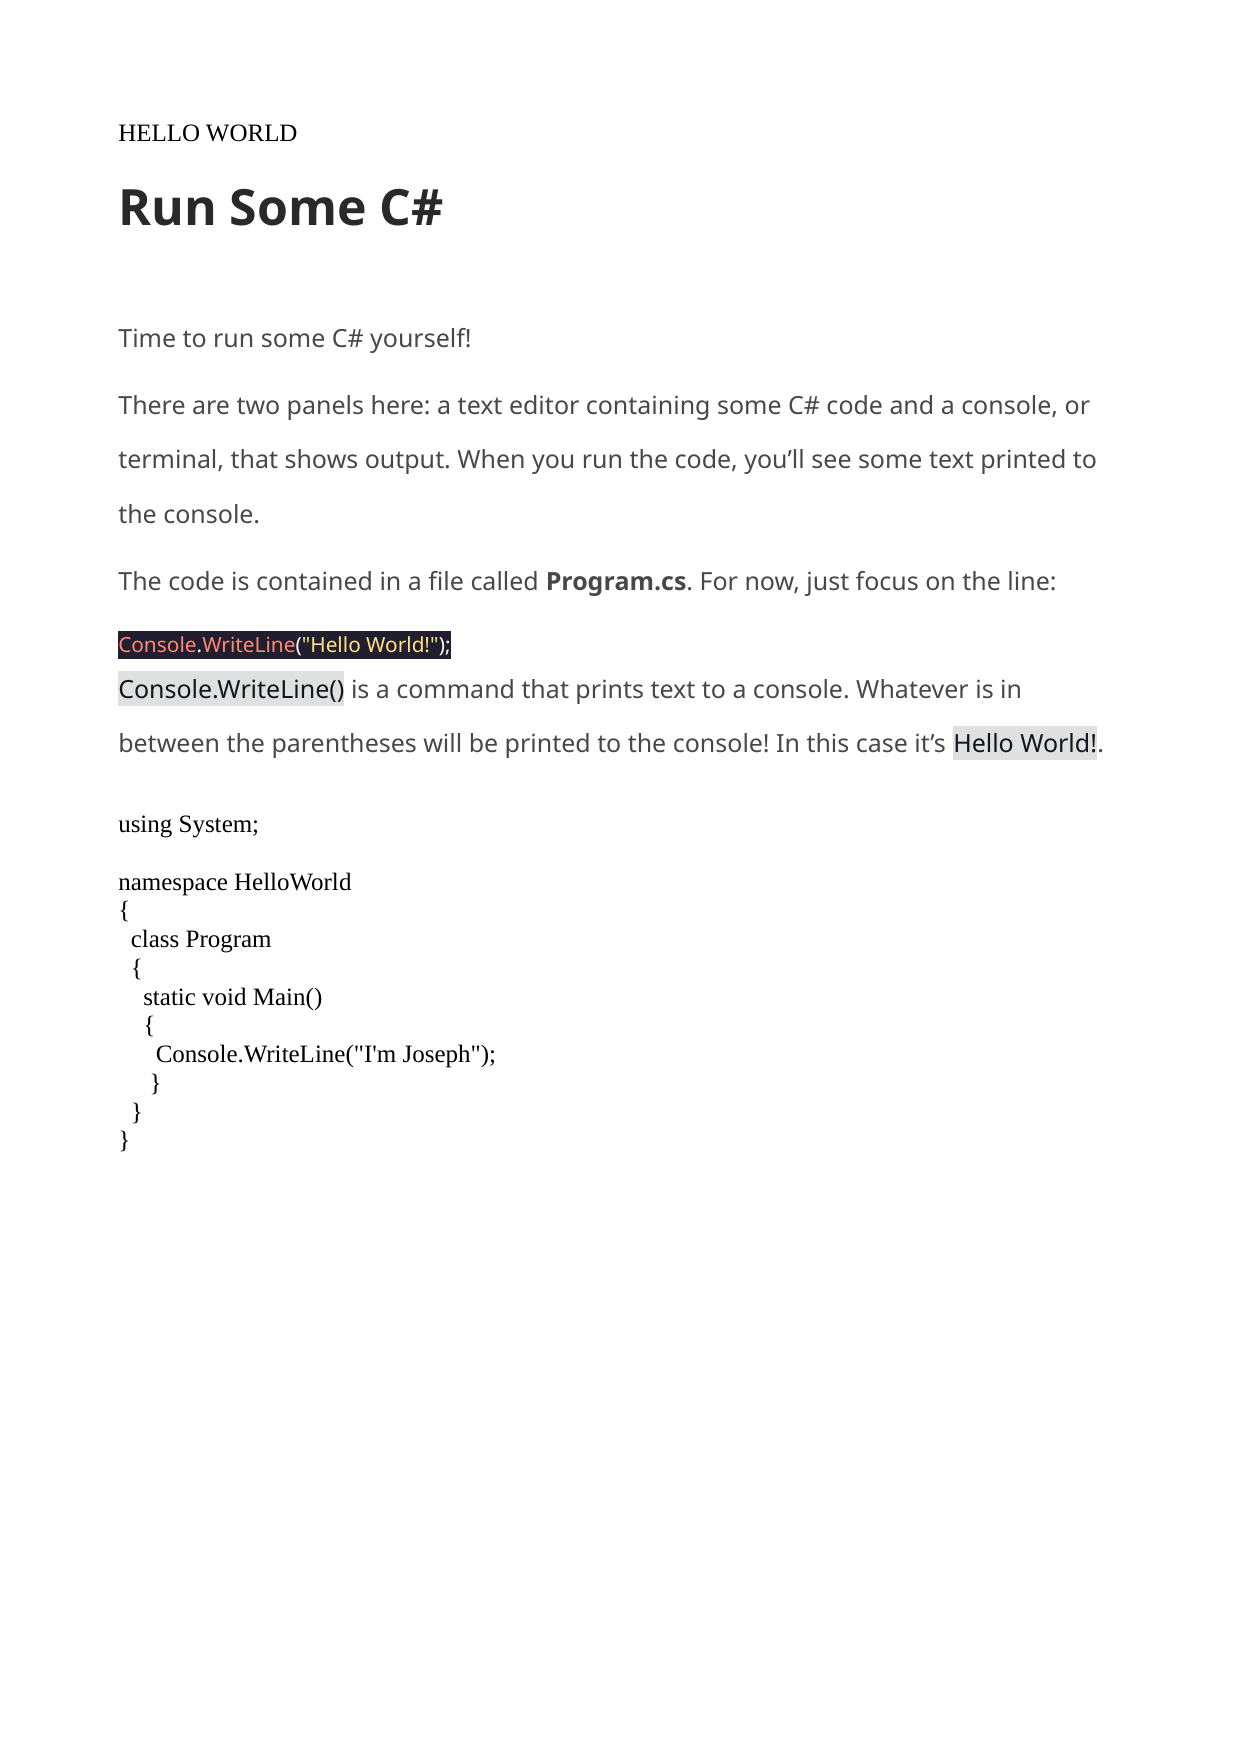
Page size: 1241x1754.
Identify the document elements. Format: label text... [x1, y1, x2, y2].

text { [118, 953, 1122, 982]
text namespace HelloWorld [118, 867, 1122, 895]
text Console.WriteLine("I'm Joseph"); [118, 1039, 1122, 1068]
text static void Main() [118, 982, 1122, 1010]
text class Program [118, 924, 1122, 953]
text There are two panels here: a text editor containing some C# code and a console, or terminal, that shows output. When you run the code, you’ll see some text printed to the console. [118, 388, 1122, 531]
text { [118, 895, 1122, 924]
text } [118, 1097, 1122, 1125]
subtitle Run Some C# [118, 172, 1122, 240]
text } [118, 1125, 1122, 1154]
text Console.WriteLine("Hello World!"); [118, 631, 1122, 659]
text using System; [118, 809, 1122, 838]
text { [118, 1010, 1122, 1039]
text } [118, 1068, 1122, 1097]
text Console.WriteLine() is a command that prints text to a console. Whatever is in between the parentheses will be printed to the console! In this case it’s Hello World!. [118, 671, 1122, 760]
text The code is contained in a file called Program.cs. For now, just focus on the line: [118, 563, 1122, 598]
text HELLO WORLD [118, 118, 1122, 147]
text Time to run some C# yourself! [118, 321, 1122, 355]
